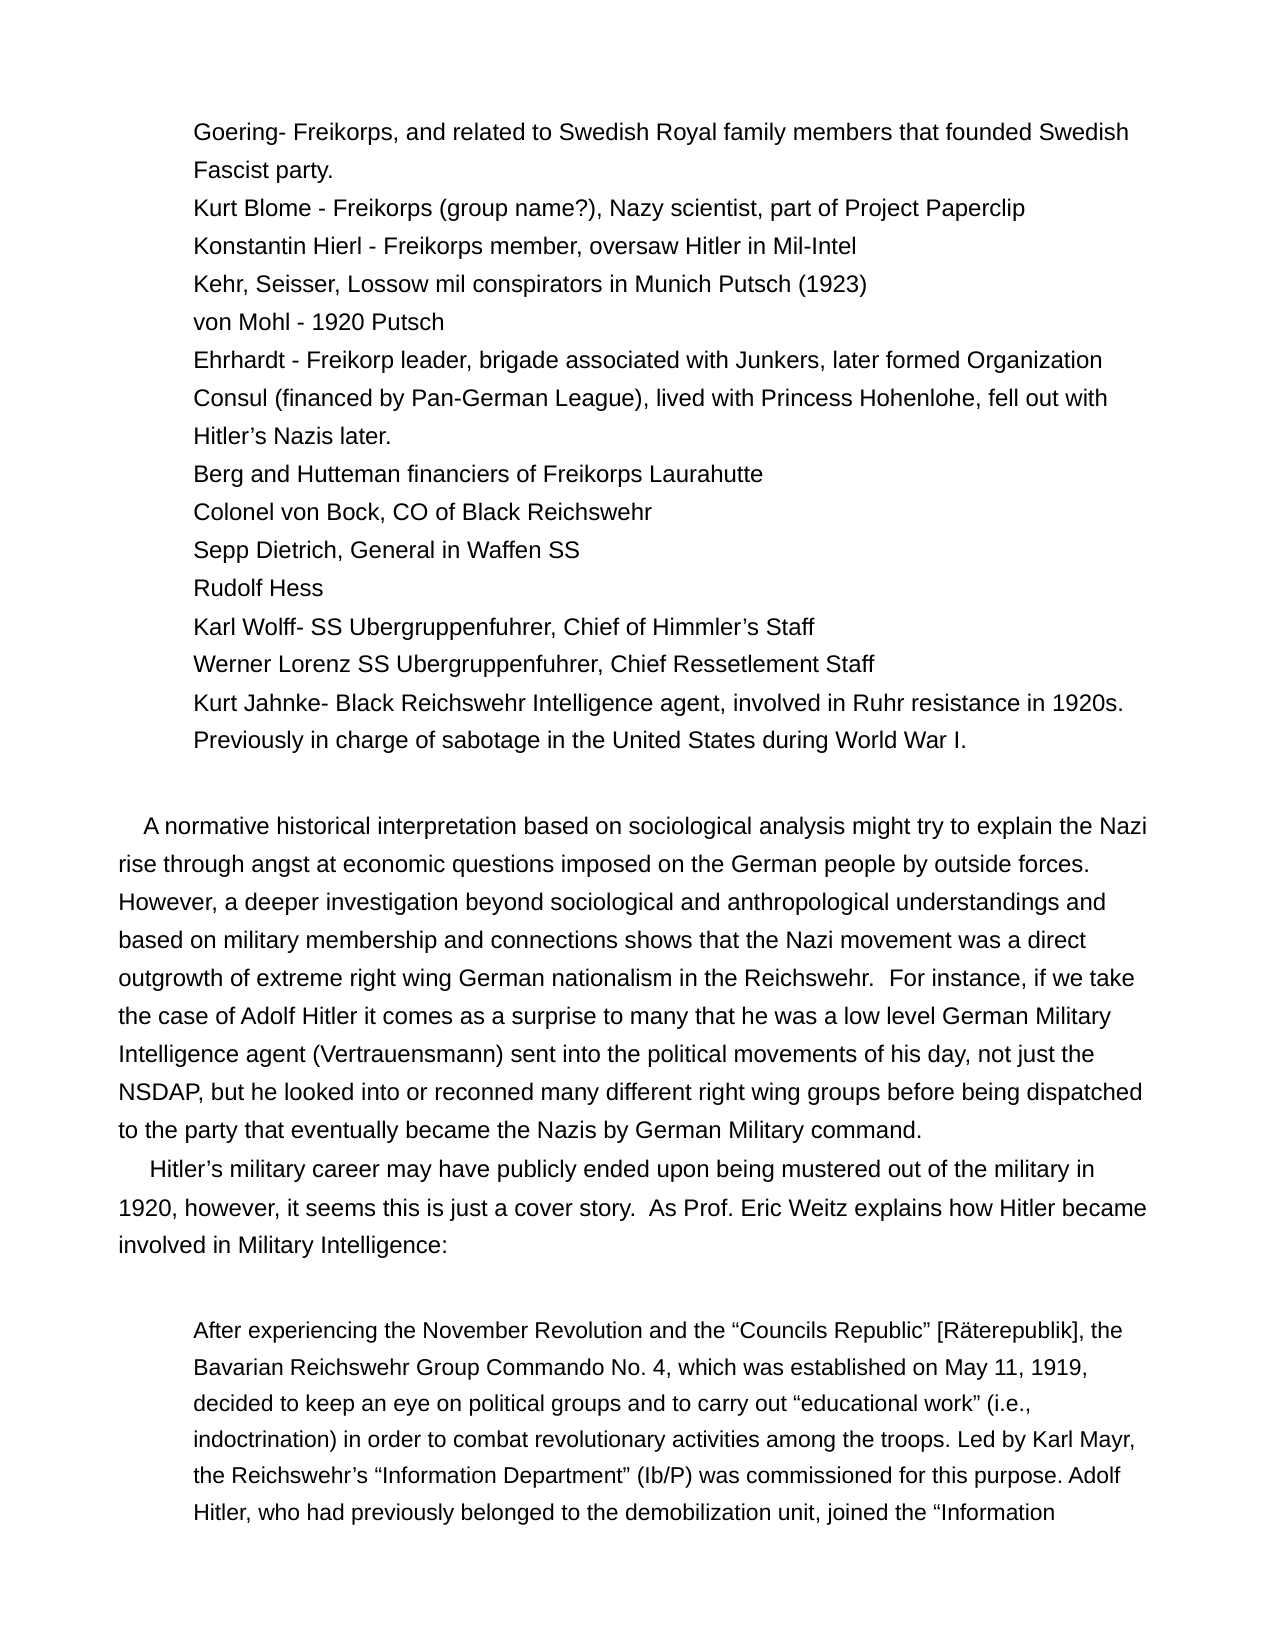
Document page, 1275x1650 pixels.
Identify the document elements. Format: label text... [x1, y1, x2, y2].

text Karl Wolff- SS Ubergruppenfuhrer, Chief of Himmler’s Staff [193, 612, 1157, 640]
text Konstantin Hierl - Freikorps member, oversaw Hitler in Mil-Intel [193, 232, 1157, 260]
text Berg and Hutteman financiers of Freikorps Laurahutte [193, 460, 1157, 488]
text Rudolf Hess [193, 574, 1157, 602]
text Goering- Freikorps, and related to Swedish Royal family members that founded Swedish Fascist party. [193, 118, 1157, 184]
text Kurt Jahnke- Black Reichswehr Intelligence agent, involved in Ruhr resistance in 1920s. Previously in charge of sabotage in the United States during World War I. [193, 688, 1157, 754]
text Ehrhardt - Freikorp leader, brigade associated with Junkers, later formed Organization Consul (financed by Pan-German League), lived with Princess Hohenlohe, fell out with Hitler’s Nazis later. [193, 346, 1157, 450]
text Colonel von Bock, CO of Black Reichswehr [193, 498, 1157, 526]
text Hitler’s military career may have publicly ended upon being mustered out of the military in 1920, however, it seems this is just a cover story. As Prof. Eric Weitz explains how Hitler became involved in Military Intelligence: [118, 1154, 1157, 1259]
text After experiencing the November Revolution and the “Councils Republic” [Räterepublik], the Bavarian Reichswehr Group Commando No. 4, which was established on May 11, 1919, decided to keep an eye on political groups and to carry out “educational work” (i.e., indoctrination) in order to combat revolutionary activities among the troops. Led by Karl Mayr, the Reichswehr’s “Information Department” (Ib/P) was commissioned for this purpose. Adolf Hitler, who had previously belonged to the demobilization unit, joined the “Information [193, 1317, 1157, 1525]
text Sepp Dietrich, General in Waffen SS [193, 536, 1157, 564]
text von Mohl - 1920 Putsch [193, 308, 1157, 336]
text Kurt Blome - Freikorps (group name?), Nazy scientist, part of Project Paperclip [193, 194, 1157, 222]
text Werner Lorenz SS Ubergruppenfuhrer, Chief Ressetlement Staff [193, 650, 1157, 678]
text Kehr, Seisser, Lossow mil conspirators in Munich Putsch (1923) [193, 270, 1157, 298]
text A normative historical interpretation based on sociological analysis might try to explain the Nazi rise through angst at economic questions imposed on the German people by outside forces. However, a deeper investigation beyond sociological and anthropological understandings and based on military membership and connections shows that the Nazi movement was a direct outgrowth of extreme right wing German nationalism in the Reichswehr. For instance, if we take the case of Adolf Hitler it comes as a surprise to many that he was a low level German Military Intelligence agent (Vertrauensmann) sent into the political movements of his day, not just the NSDAP, but he looked into or reconned many different right wing groups before being dispatched to the party that eventually became the Nazis by German Military command. [118, 812, 1157, 1144]
